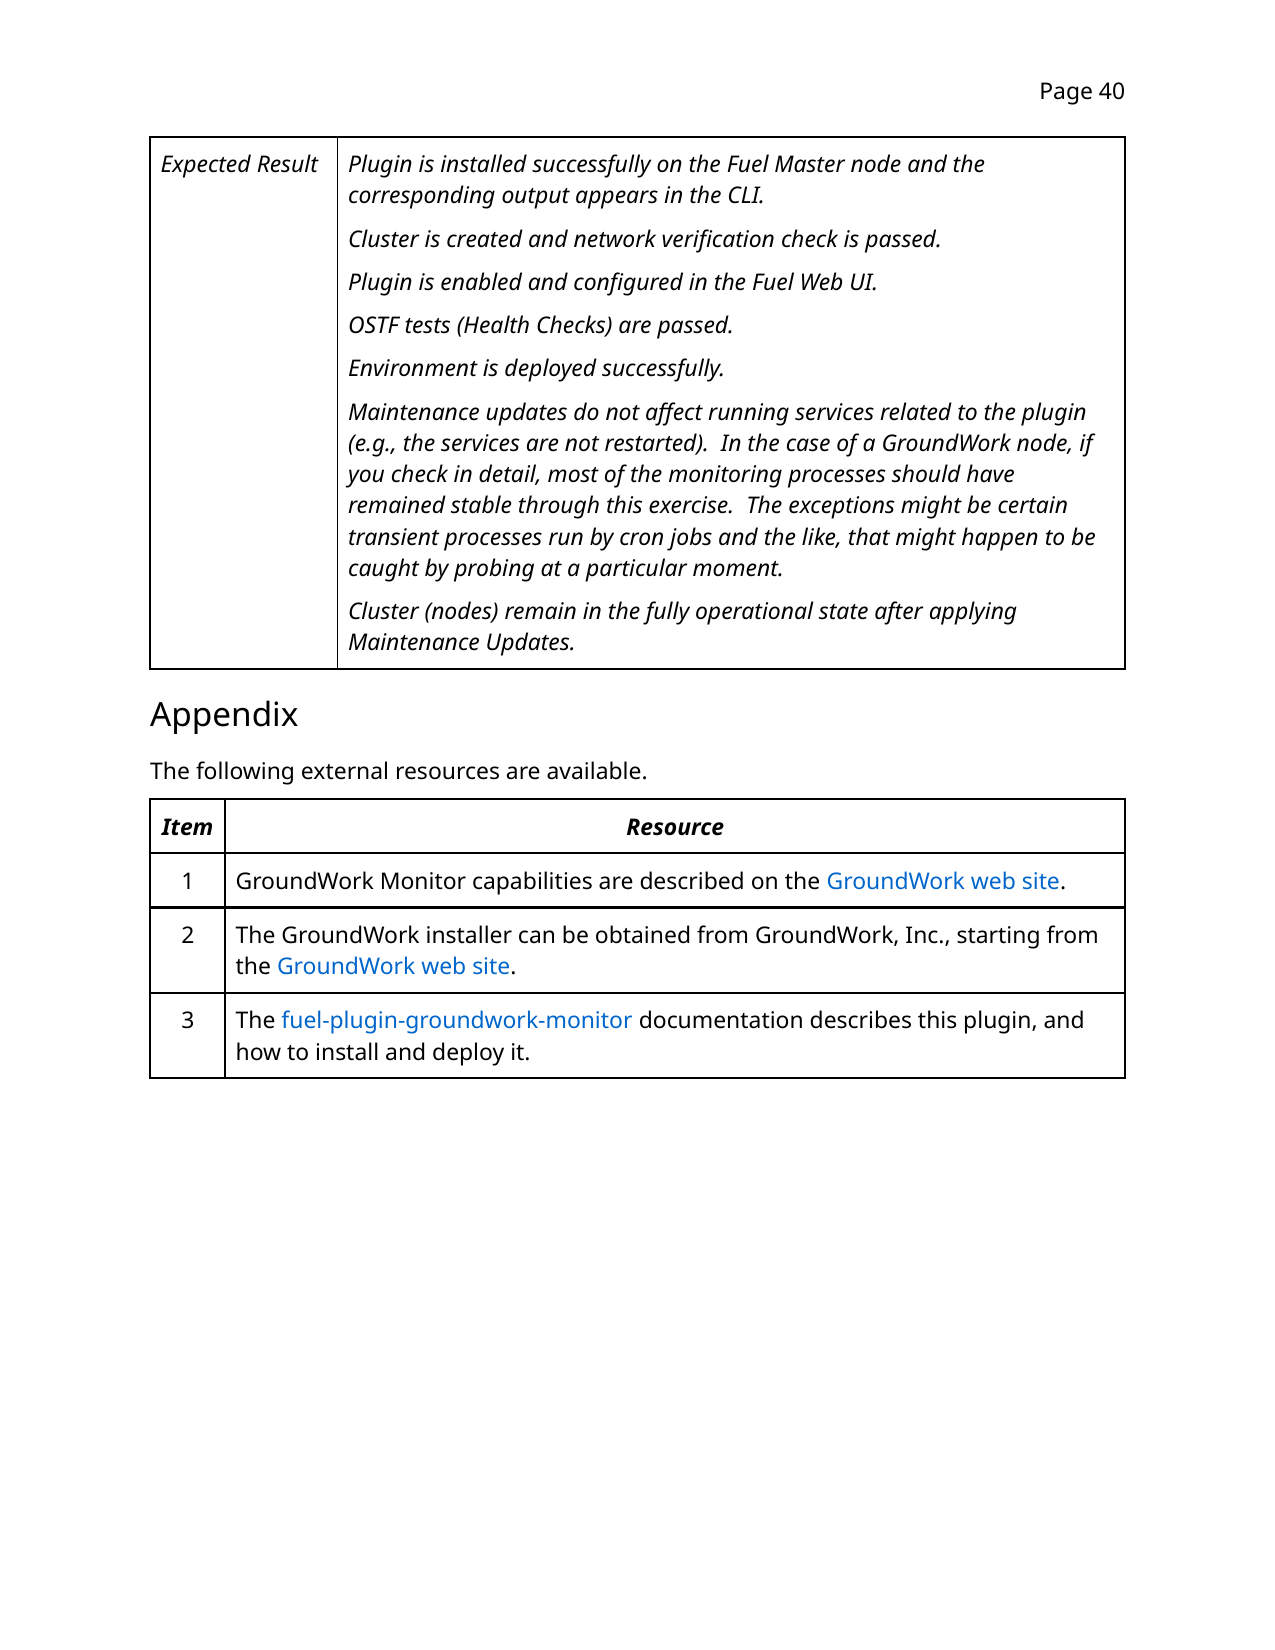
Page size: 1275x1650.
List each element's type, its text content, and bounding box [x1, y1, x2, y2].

table_header Item [151, 800, 224, 852]
text The following external resources are available. [150, 755, 1125, 786]
table_header Resource [226, 800, 1124, 852]
table_cell 3 [151, 994, 224, 1077]
table_cell 2 [151, 909, 224, 992]
table_cell The GroundWork installer can be obtained from GroundWork, Inc., starting from the GroundWork web site. [226, 909, 1124, 992]
table_cell The fuel-plugin-groundwork-monitor documentation describes this plugin, and how to install and deploy it. [226, 994, 1124, 1077]
subtitle Appendix [150, 691, 1125, 736]
table_cell Plugin is installed successfully on the Fuel Master node and the corresponding output appears in the CLI. Cluster is created and network verification check is passed. Plugin is enabled and configured in the Fuel Web UI. OSTF tests (Health Checks) are passed. Environment is deployed successfully. Maintenance updates do not affect running services related to the plugin (e.g., the services are not restarted). In the case of a GroundWork node, if you check in detail, most of the monitoring processes should have remained stable through this exercise. The exceptions might be certain transient processes run by cron jobs and the like, that might happen to be caught by probing at a particular moment. Cluster (nodes) remain in the fully operational state after applying Maintenance Updates. [338, 138, 1124, 668]
table_cell GroundWork Monitor capabilities are described on the GroundWork web site. [226, 854, 1124, 906]
table_cell 1 [151, 854, 224, 906]
table_cell Expected Result [151, 138, 337, 668]
